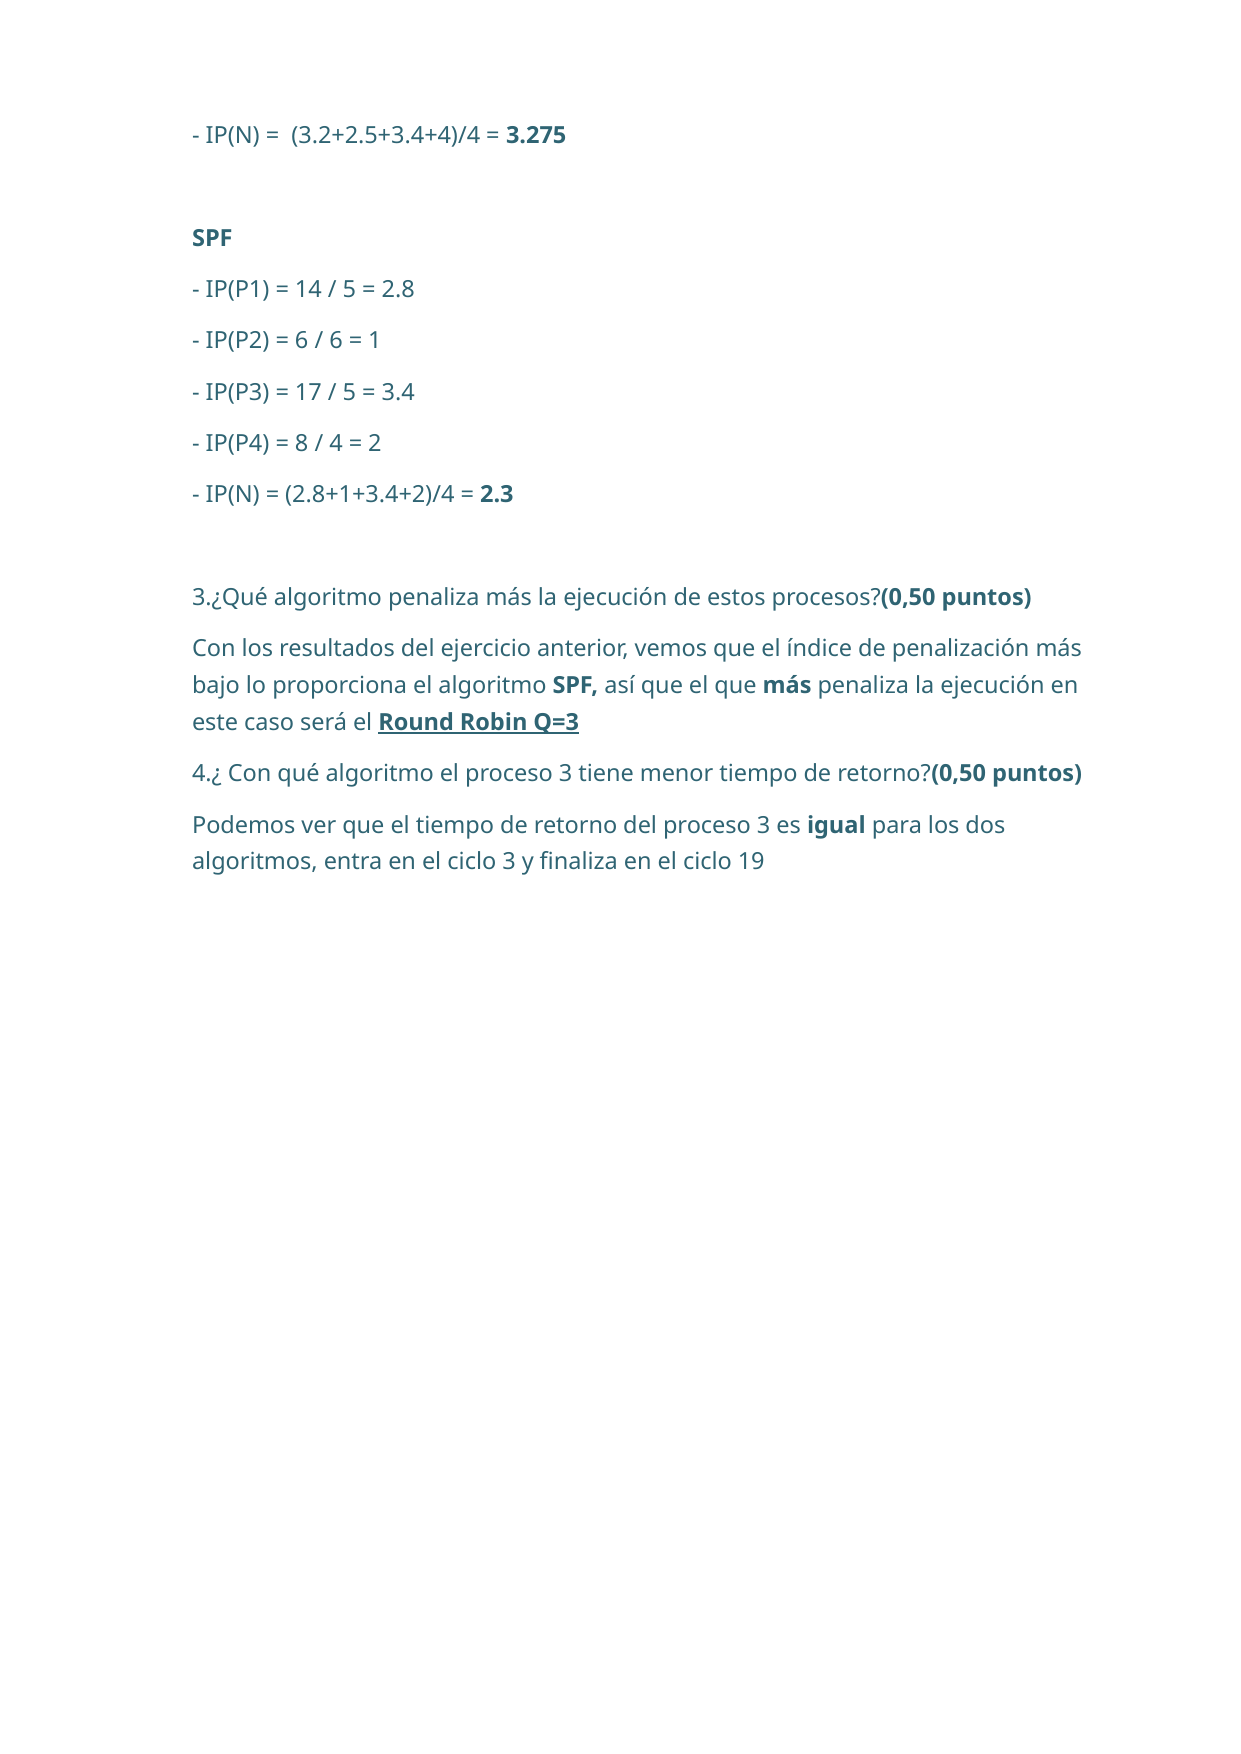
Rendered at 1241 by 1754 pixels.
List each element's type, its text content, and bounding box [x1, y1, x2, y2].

list Con los resultados del ejercicio anterior, vemos que el índice de penalización más bajo lo proporciona el algoritmo SPF, así que el que más penaliza la ejecución en este caso será el Round Robin Q=3 [118, 632, 1122, 737]
list - IP(P3) = 17 / 5 = 3.4 [118, 375, 1122, 407]
list - IP(P2) = 6 / 6 = 1 [118, 323, 1122, 356]
list ¿ Con qué algoritmo el proceso 3 tiene menor tiempo de retorno?(0,50 puntos) [118, 757, 1122, 788]
list - IP(N) = (2.8+1+3.4+2)/4 = 2.3 [118, 478, 1122, 509]
list SPF [118, 221, 1122, 253]
list Podemos ver que el tiempo de retorno del proceso 3 es igual para los dos algoritmos, entra en el ciclo 3 y finaliza en el ciclo 19 [118, 808, 1122, 877]
list - IP(P4) = 8 / 4 = 2 [118, 426, 1122, 458]
list ¿Qué algoritmo penaliza más la ejecución de estos procesos?(0,50 puntos) [118, 580, 1122, 612]
list - IP(P1) = 14 / 5 = 2.8 [118, 272, 1122, 304]
list - IP(N) = (3.2+2.5+3.4+4)/4 = 3.275 [118, 118, 1122, 150]
